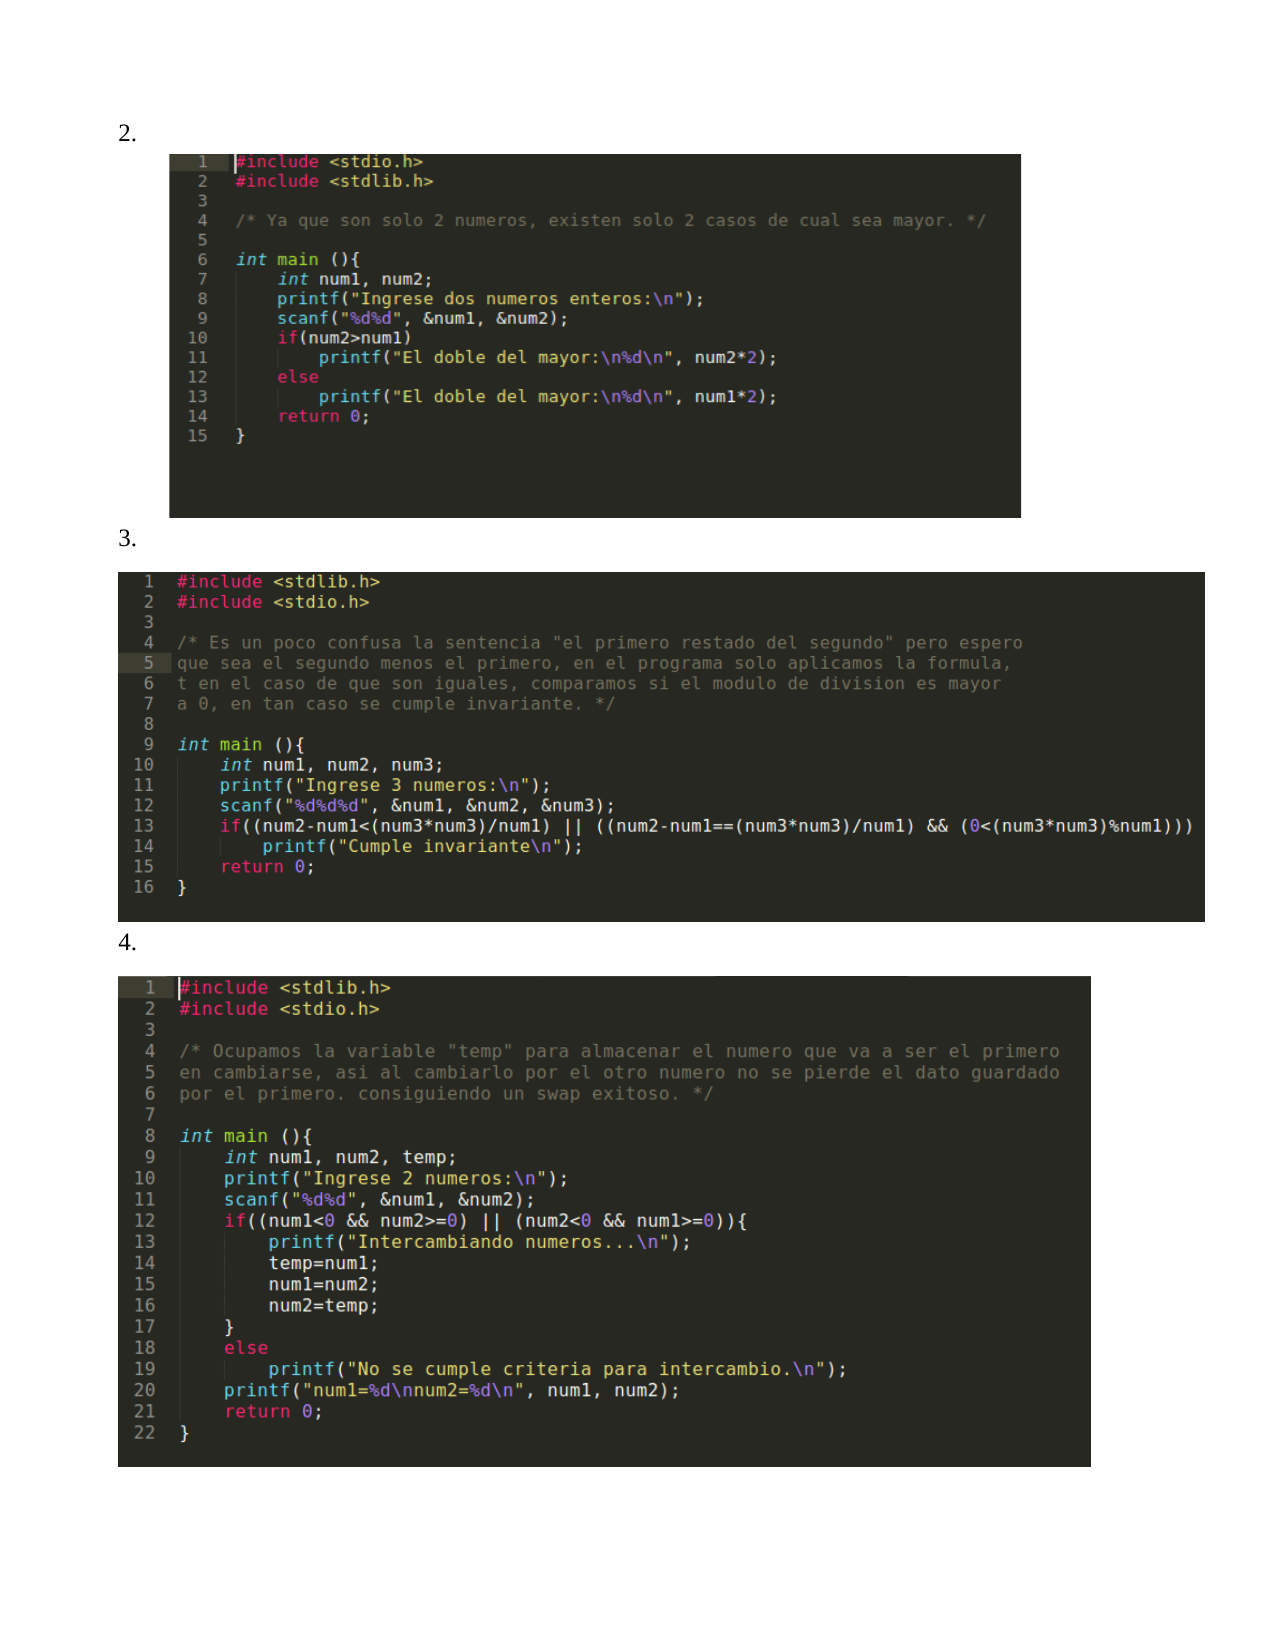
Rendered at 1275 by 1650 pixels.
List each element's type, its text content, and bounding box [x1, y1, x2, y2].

text 3. [118, 167, 1157, 552]
text 4. [118, 573, 1157, 956]
text 2. [118, 118, 1157, 147]
